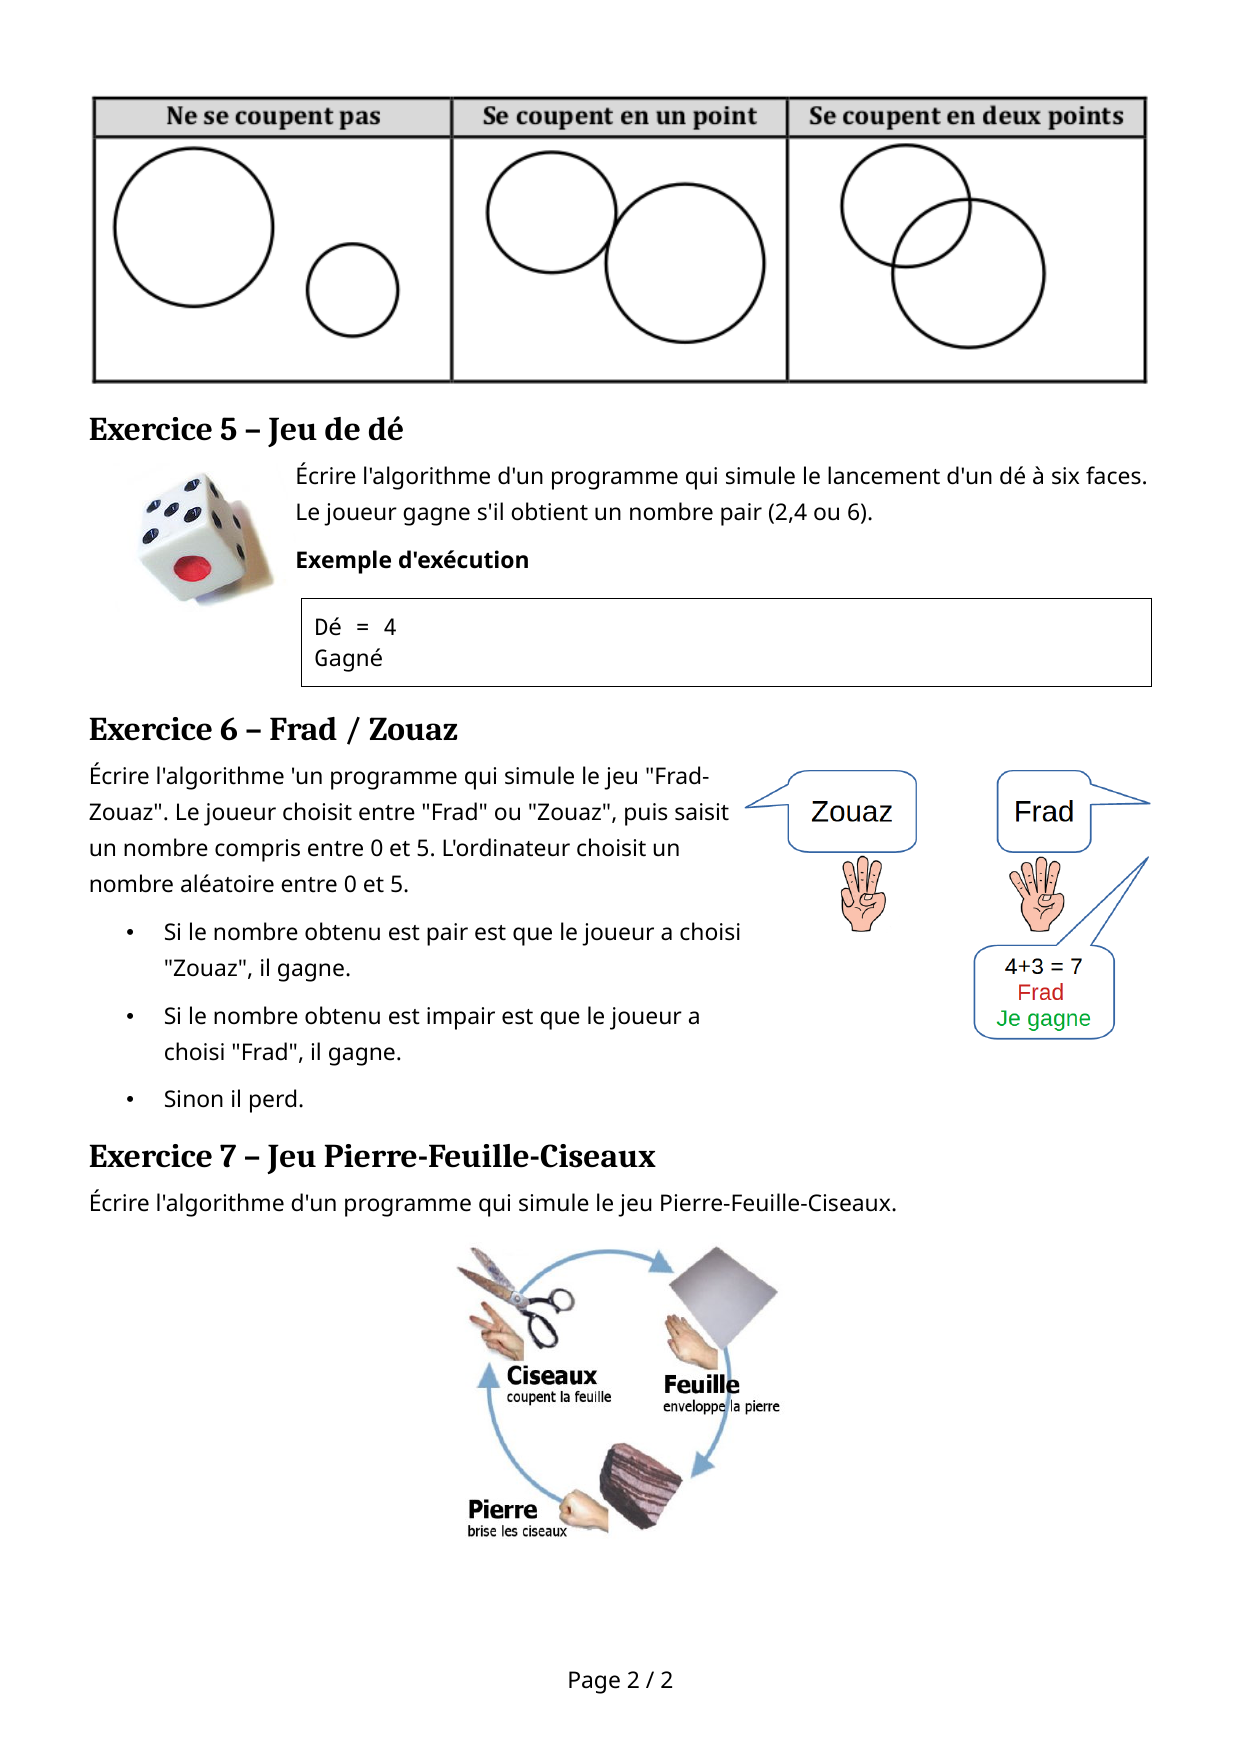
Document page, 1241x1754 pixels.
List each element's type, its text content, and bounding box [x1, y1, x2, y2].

text Écrire l'algorithme d'un programme qui simule le lancement d'un dé à six faces. Le joueur gagne s'il obtient un nombre pair (2,4 ou 6). [88, 460, 1152, 527]
text Écrire l'algorithme d'un programme qui simule le jeu Pierre-Feuille-Ciseaux. [88, 1187, 1152, 1218]
subtitle Exercice 6 – Frad / Zouaz [88, 710, 1152, 748]
picture [452, 1235, 788, 1544]
subtitle Exercice 5 – Jeu de dé [88, 410, 1152, 448]
text Écrire l'algorithme 'un programme qui simule le jeu "Frad-Zouaz". Le joueur choisit entre "Frad" ou "Zouaz", puis saisit un nombre compris entre 0 et 5. L'ordinateur choisit un nombre aléatoire entre 0 et 5. [88, 760, 1152, 899]
list Si le nombre obtenu est impair est que le joueur a choisi "Frad", il gagne. [126, 1000, 1152, 1067]
picture [88, 90, 1152, 388]
list Si le nombre obtenu est pair est que le joueur a choisi "Zouaz", il gagne. [126, 916, 741, 983]
text Dé = 4 [302, 599, 1151, 629]
subtitle Exercice 7 – Jeu Pierre-Feuille-Ciseaux [88, 1137, 1152, 1175]
text Exemple d'exécution [296, 544, 1152, 575]
picture [741, 767, 1152, 1041]
text Gagné [302, 629, 1151, 686]
list Sinon il perd. [126, 1083, 1152, 1115]
picture [98, 463, 296, 612]
